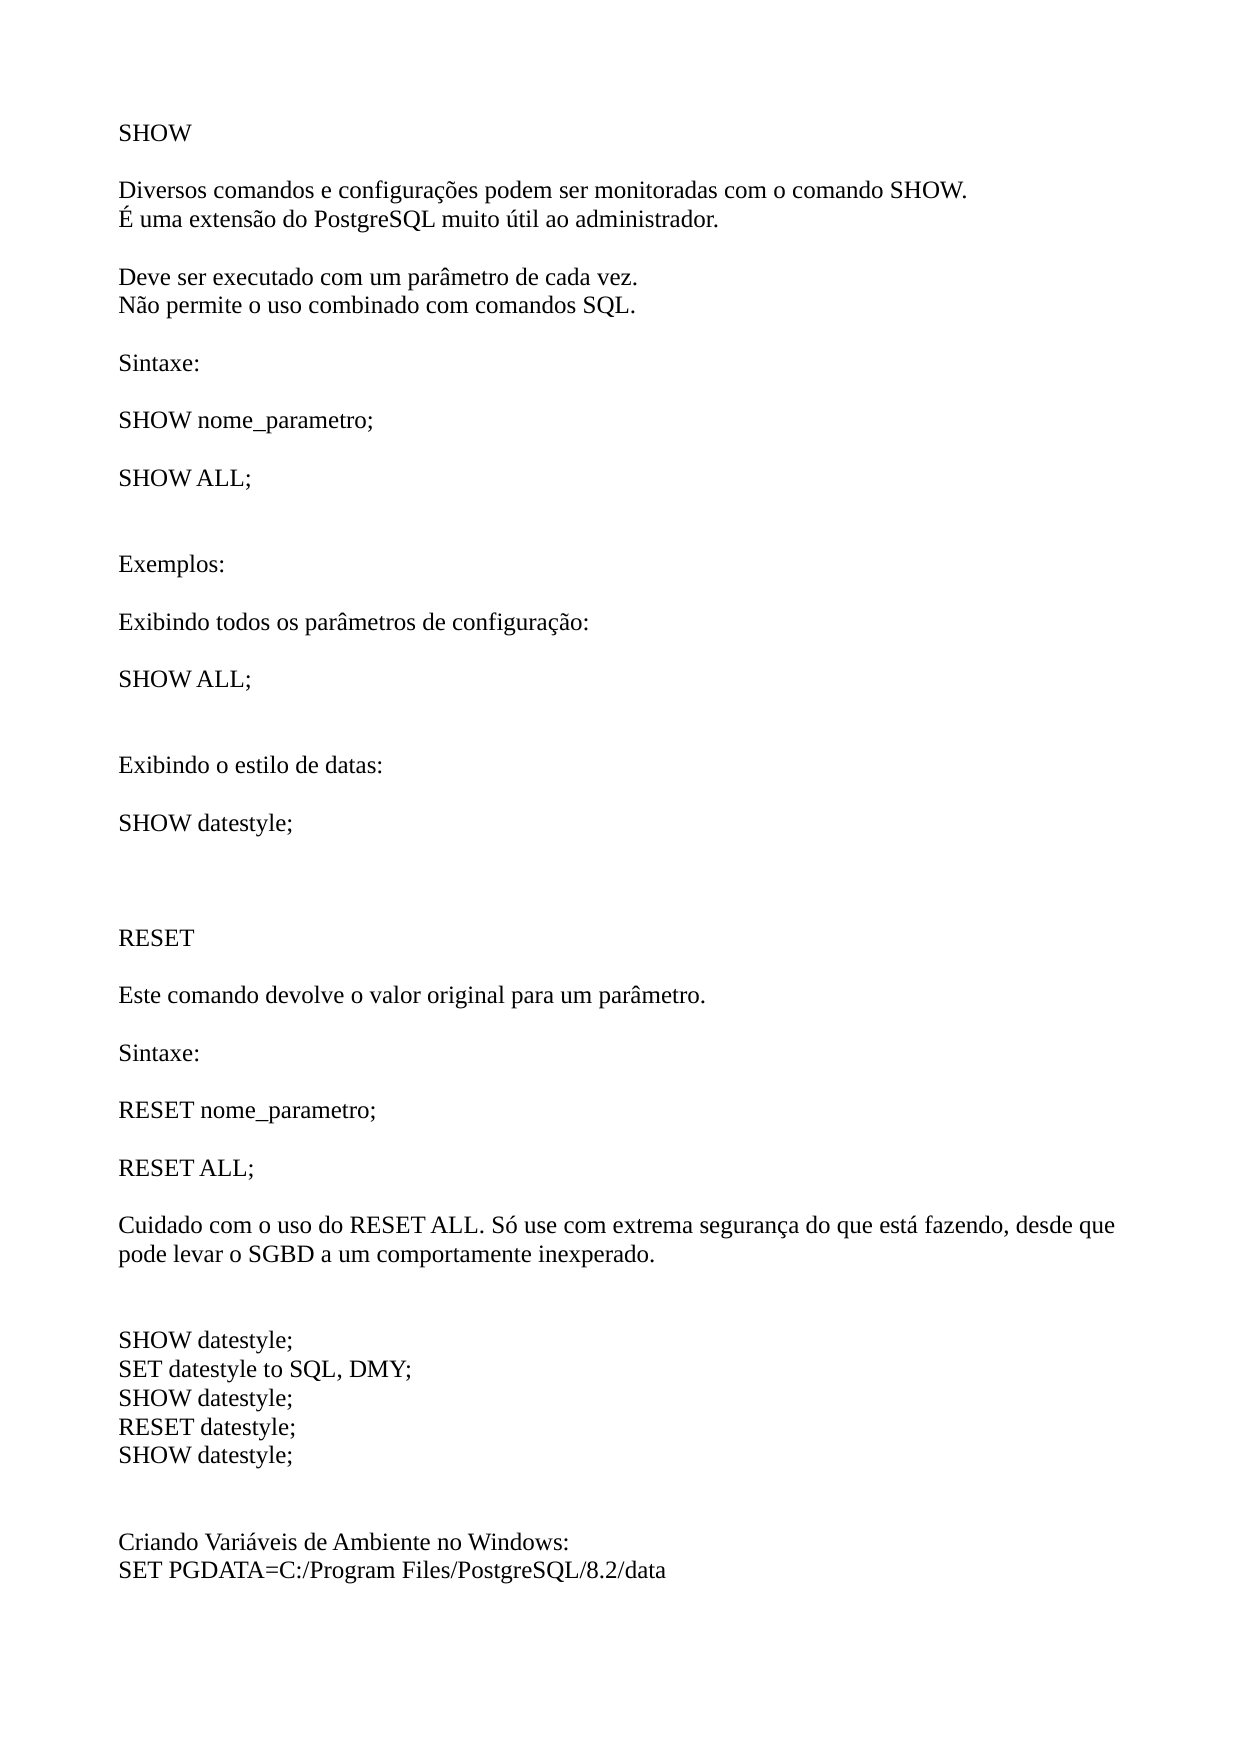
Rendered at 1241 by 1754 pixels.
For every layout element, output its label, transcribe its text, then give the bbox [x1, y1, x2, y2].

text SHOW ALL; [118, 463, 1122, 492]
text Exibindo todos os parâmetros de configuração: [118, 607, 1122, 636]
text Deve ser executado com um parâmetro de cada vez. [118, 262, 1122, 291]
text Sintaxe: [118, 348, 1122, 377]
text Este comando devolve o valor original para um parâmetro. [118, 981, 1122, 1009]
text SHOW ALL; [118, 664, 1122, 693]
text Criando Variáveis de Ambiente no Windows: [118, 1527, 1122, 1556]
text Exemplos: [118, 549, 1122, 578]
text SHOW datestyle; [118, 1383, 1122, 1412]
text SET datestyle to SQL, DMY; [118, 1354, 1122, 1383]
text Cuidado com o uso do RESET ALL. Só use com extrema segurança do que está fazendo, desde que pode levar o SGBD a um comportamente inexperado. [118, 1211, 1122, 1268]
text SHOW datestyle; [118, 808, 1122, 837]
text Sintaxe: [118, 1038, 1122, 1067]
text Exibindo o estilo de datas: [118, 751, 1122, 779]
text SHOW nome_parametro; [118, 406, 1122, 434]
text SHOW datestyle; [118, 1441, 1122, 1469]
text Diversos comandos e configurações podem ser monitoradas com o comando SHOW. [118, 176, 1122, 204]
text Não permite o uso combinado com comandos SQL. [118, 291, 1122, 319]
text RESET [118, 923, 1122, 952]
text RESET datestyle; [118, 1412, 1122, 1441]
text É uma extensão do PostgreSQL muito útil ao administrador. [118, 204, 1122, 233]
text SHOW datestyle; [118, 1326, 1122, 1354]
text SET PGDATA=C:/Program Files/PostgreSQL/8.2/data [118, 1556, 1122, 1584]
text RESET ALL; [118, 1153, 1122, 1182]
text SHOW [118, 118, 1122, 147]
text RESET nome_parametro; [118, 1096, 1122, 1124]
